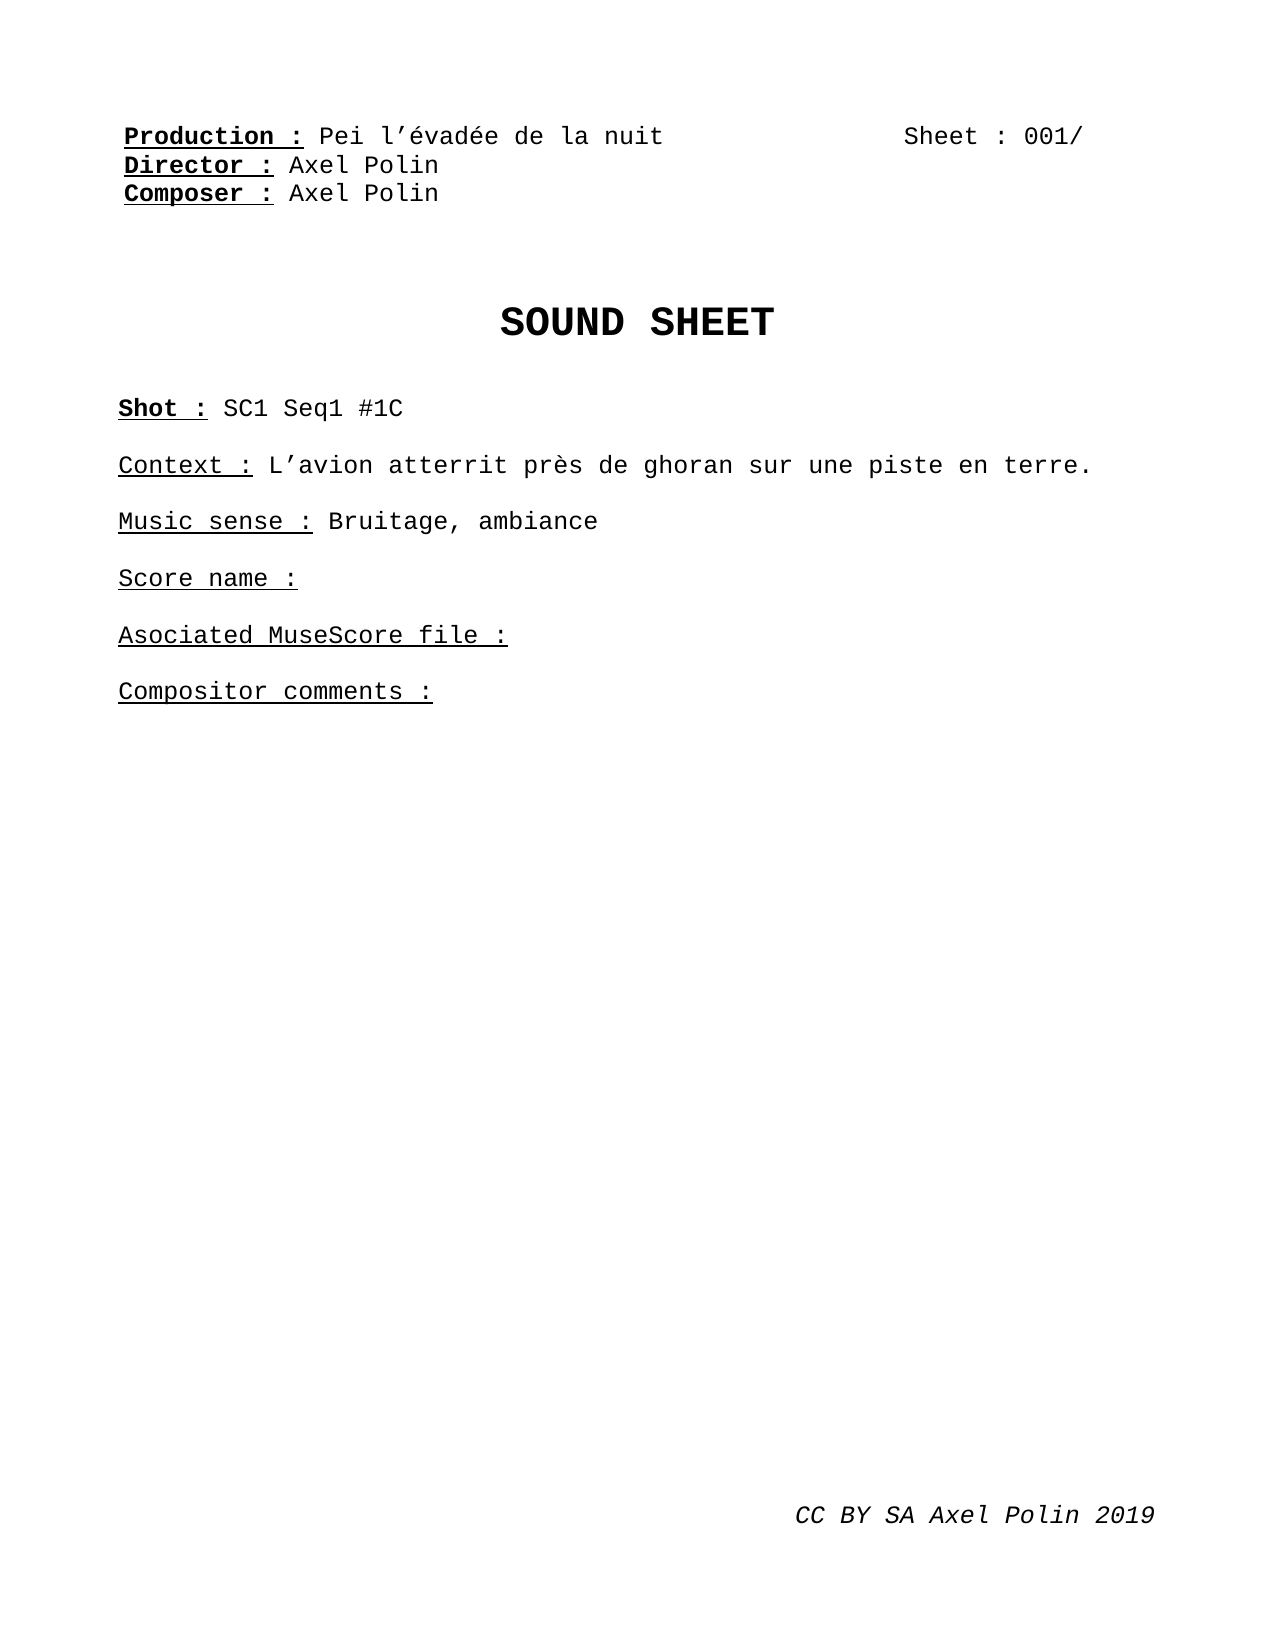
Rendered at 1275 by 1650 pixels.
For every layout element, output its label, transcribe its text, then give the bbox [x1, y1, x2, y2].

text Compositor comments : [118, 679, 1157, 707]
text Score name : [118, 566, 1157, 594]
text SOUND SHEET [118, 301, 1157, 348]
text Shot : SC1 Seq1 #1C [118, 396, 1157, 424]
text Context : L’avion atterrit près de ghoran sur une piste en terre. [118, 452, 1157, 481]
text Asociated MuseScore file : [118, 622, 1157, 651]
text Music sense : Bruitage, ambiance [118, 509, 1157, 537]
